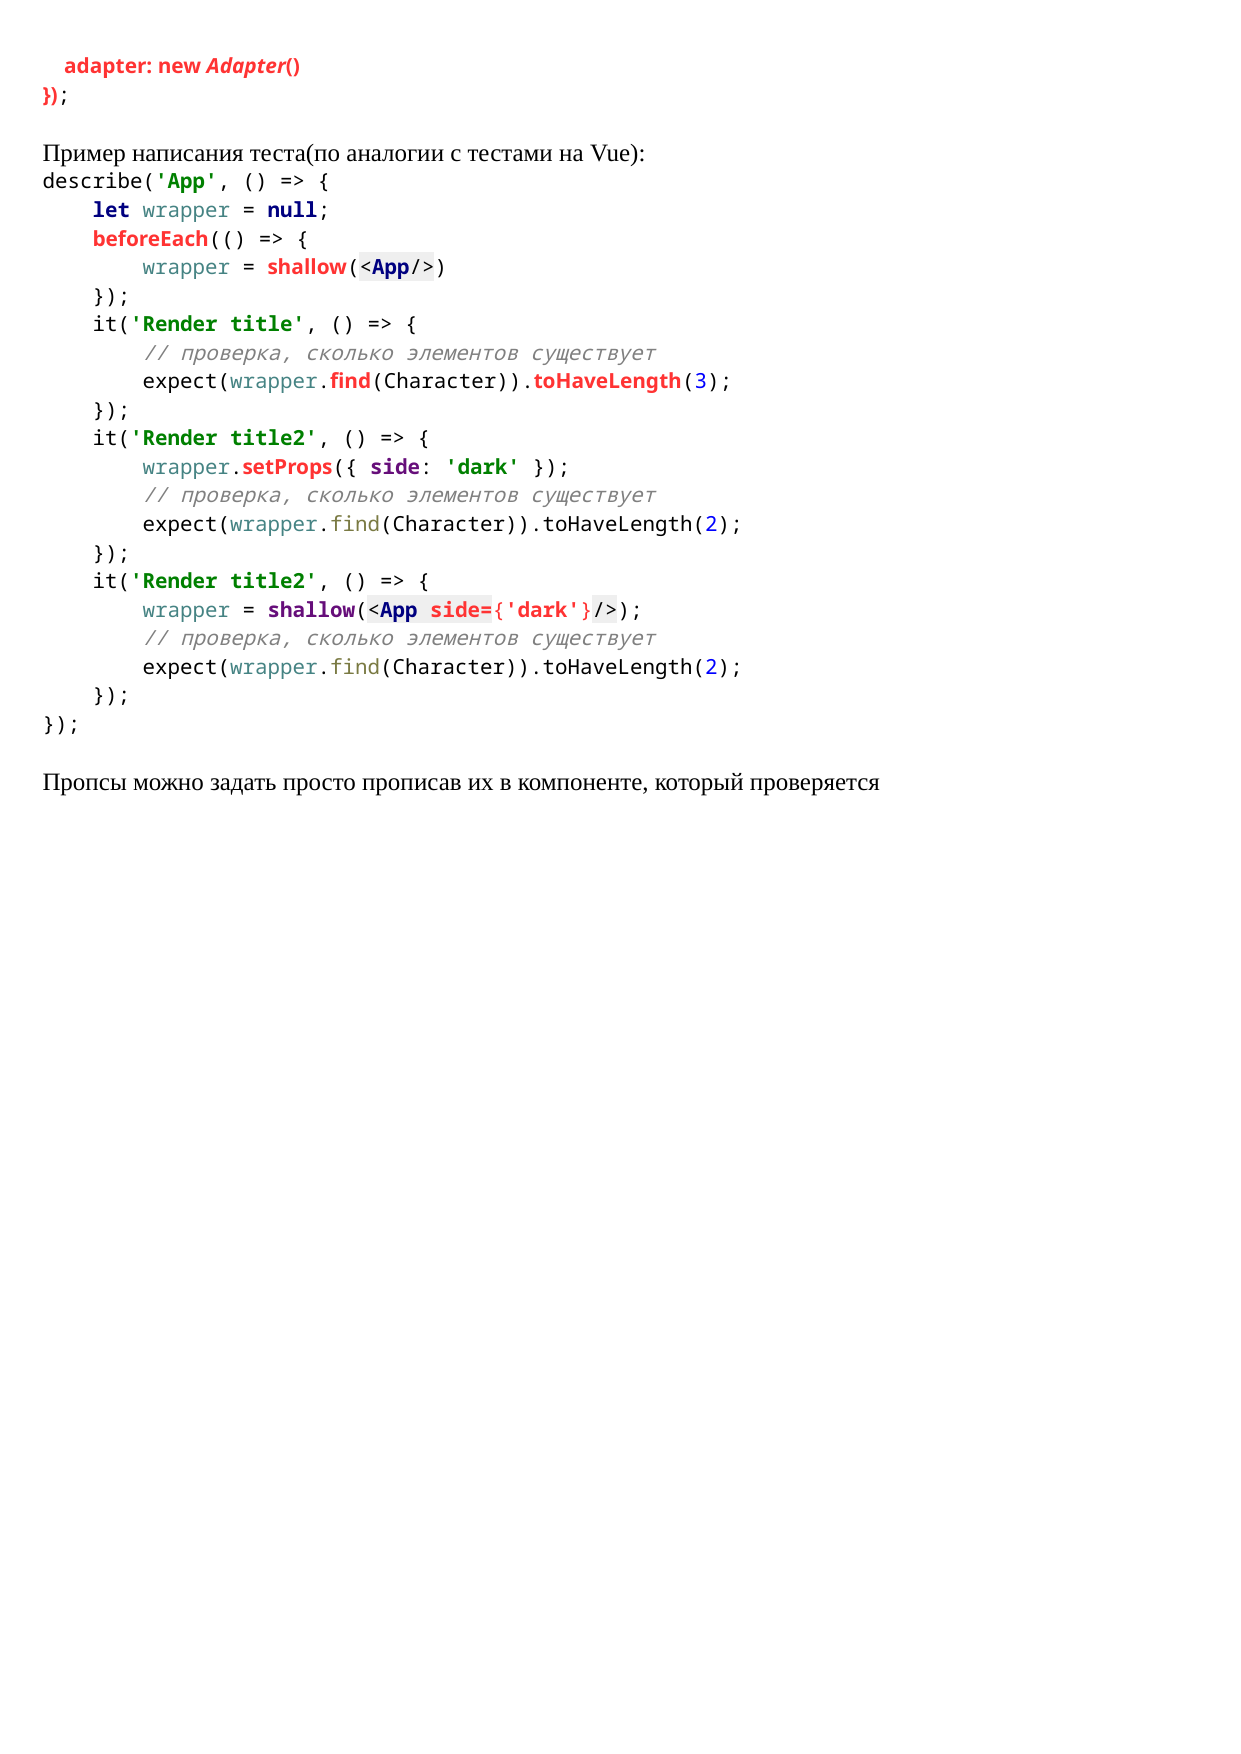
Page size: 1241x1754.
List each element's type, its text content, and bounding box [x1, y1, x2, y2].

text it('Render title2', () => { [42, 423, 1175, 452]
text // проверка, сколько элементов существует [42, 481, 1175, 509]
text beforeEach(() => { [42, 224, 1175, 252]
text }); [42, 680, 1175, 709]
text wrapper.setProps({ side: 'dark' }); [42, 452, 1175, 481]
text it('Render title', () => { [42, 309, 1175, 338]
text Пропсы можно задать просто прописав их в компоненте, который проверяется [42, 767, 1240, 796]
text // проверка, сколько элементов существует [42, 338, 1175, 366]
text wrapper = shallow(<App side={'dark'}/>); [42, 595, 1175, 623]
text }); [42, 538, 1175, 566]
text Пример написания теста(по аналогии с тестами на Vue): [42, 138, 1240, 167]
text }); [42, 395, 1175, 423]
text expect(wrapper.find(Character)).toHaveLength(3); [42, 366, 1175, 395]
text }); [42, 709, 1175, 737]
text wrapper = shallow(<App/>) [42, 252, 1175, 281]
text }); [42, 80, 1175, 108]
text it('Render title2', () => { [42, 566, 1175, 595]
text // проверка, сколько элементов существует [42, 623, 1175, 652]
text }); [42, 281, 1175, 309]
text adapter: new Adapter() [42, 52, 1175, 80]
text expect(wrapper.find(Character)).toHaveLength(2); [42, 509, 1175, 538]
text expect(wrapper.find(Character)).toHaveLength(2); [42, 652, 1175, 680]
text describe('App', () => { [42, 167, 1240, 195]
text let wrapper = null; [42, 195, 1175, 224]
